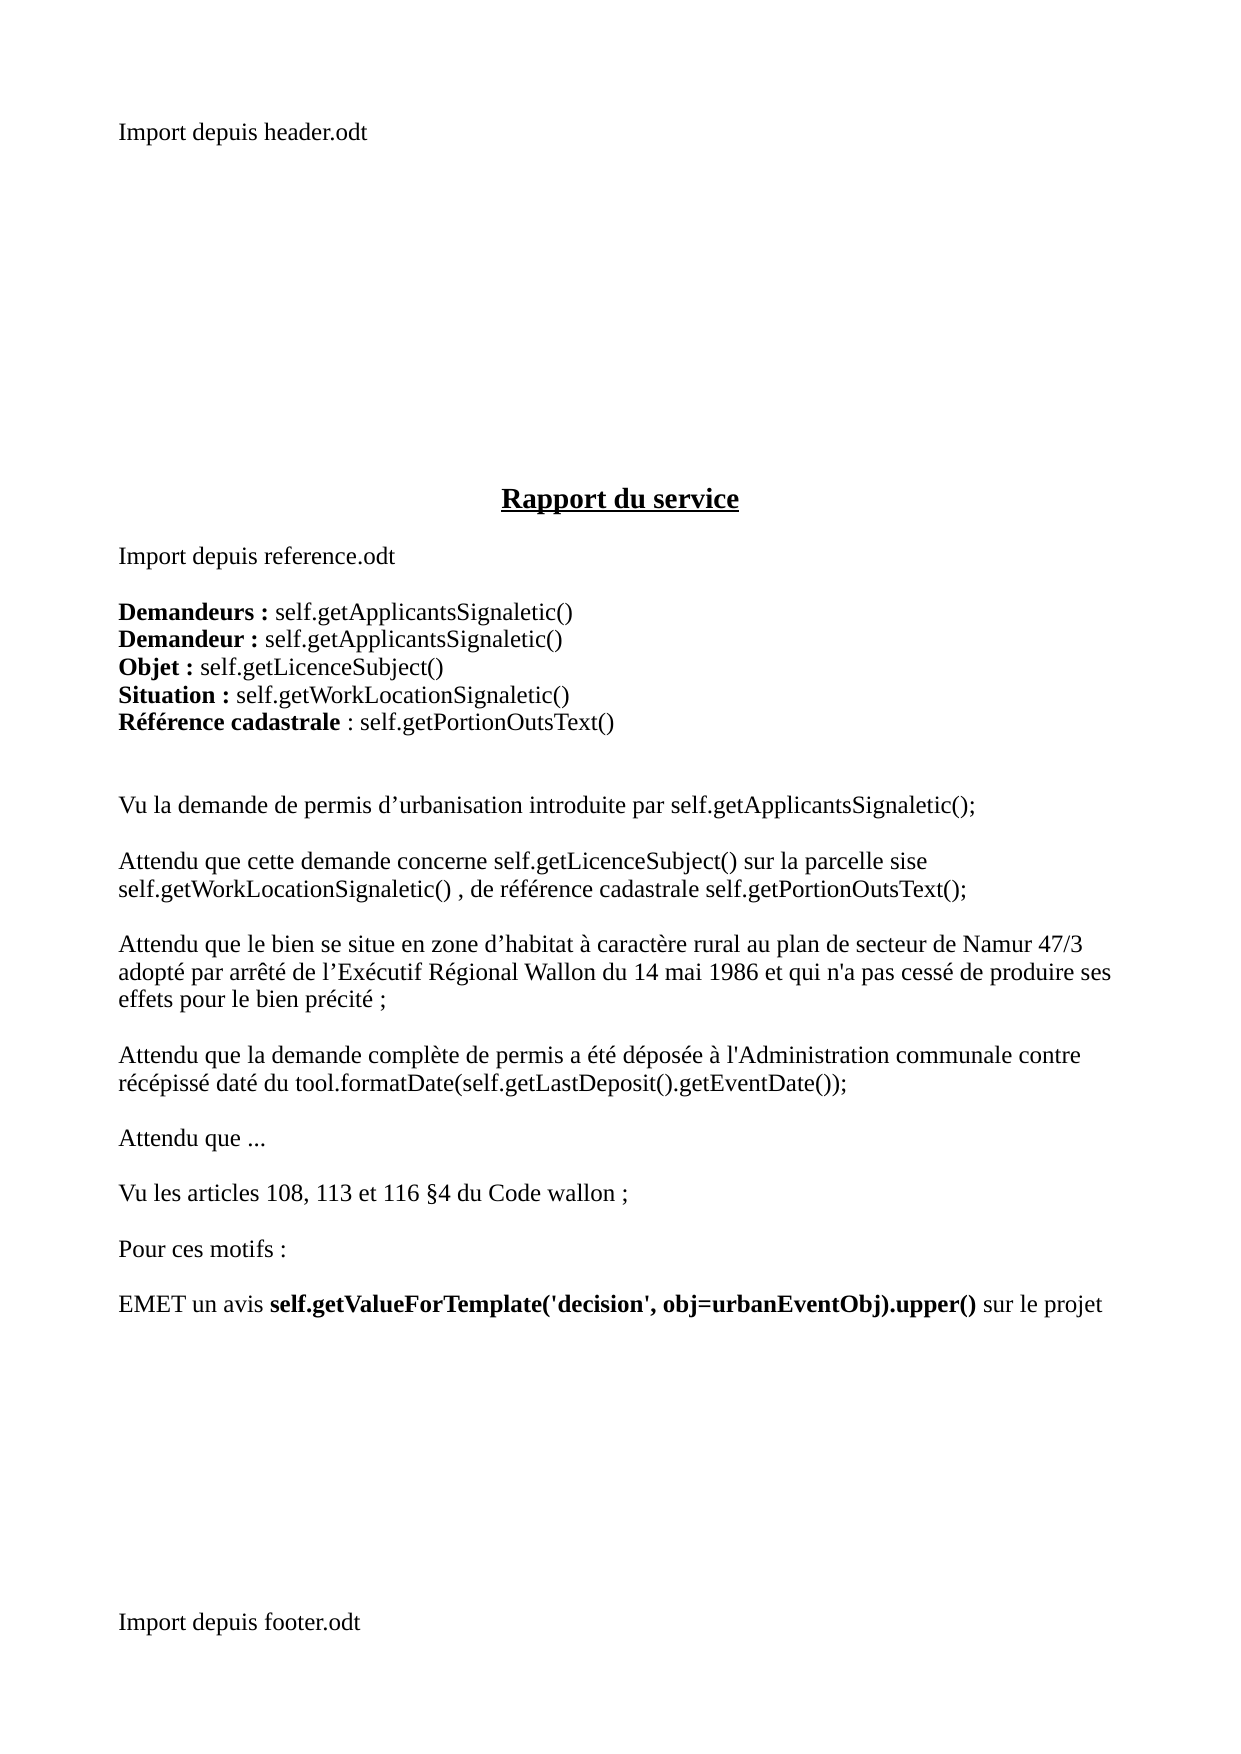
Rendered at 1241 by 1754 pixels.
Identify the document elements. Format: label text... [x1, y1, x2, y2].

text Objet : self.getLicenceSubject() [118, 653, 1122, 681]
text EMET un avis self.getValueForTemplate('decision', obj=urbanEventObj).upper() sur le projet [118, 1290, 1122, 1318]
text Référence cadastrale : self.getPortionOutsText() [118, 708, 1122, 736]
text Attendu que le bien se situe en zone d’habitat à caractère rural au plan de secteur de Namur 47/3 adopté par arrêté de l’Exécutif Régional Wallon du 14 mai 1986 et qui n'a pas cessé de produire ses effets pour le bien précité ; [118, 930, 1122, 1013]
text Demandeurs : self.getApplicantsSignaletic() [118, 598, 1122, 625]
text Vu la demande de permis d’urbanisation introduite par self.getApplicantsSignaletic(); [118, 792, 1122, 819]
title Rapport du service [118, 482, 1122, 514]
text Import depuis reference.odt [118, 542, 1122, 570]
text Demandeur : self.getApplicantsSignaletic() [118, 625, 1122, 653]
text Attendu que cette demande concerne self.getLicenceSubject() sur la parcelle sise self.getWorkLocationSignaletic() , de référence cadastrale self.getPortionOutsText(); [118, 847, 1122, 902]
text Attendu que la demande complète de permis a été déposée à l'Administration communale contre récépissé daté du tool.formatDate(self.getLastDeposit().getEventDate()); [118, 1041, 1122, 1096]
text Pour ces motifs : [118, 1235, 1122, 1263]
text Import depuis header.odt [118, 118, 539, 146]
text Vu les articles 108, 113 et 116 §4 du Code wallon ; [118, 1179, 1122, 1207]
text Attendu que ... [118, 1124, 1122, 1152]
text Situation : self.getWorkLocationSignaletic() [118, 681, 1122, 708]
